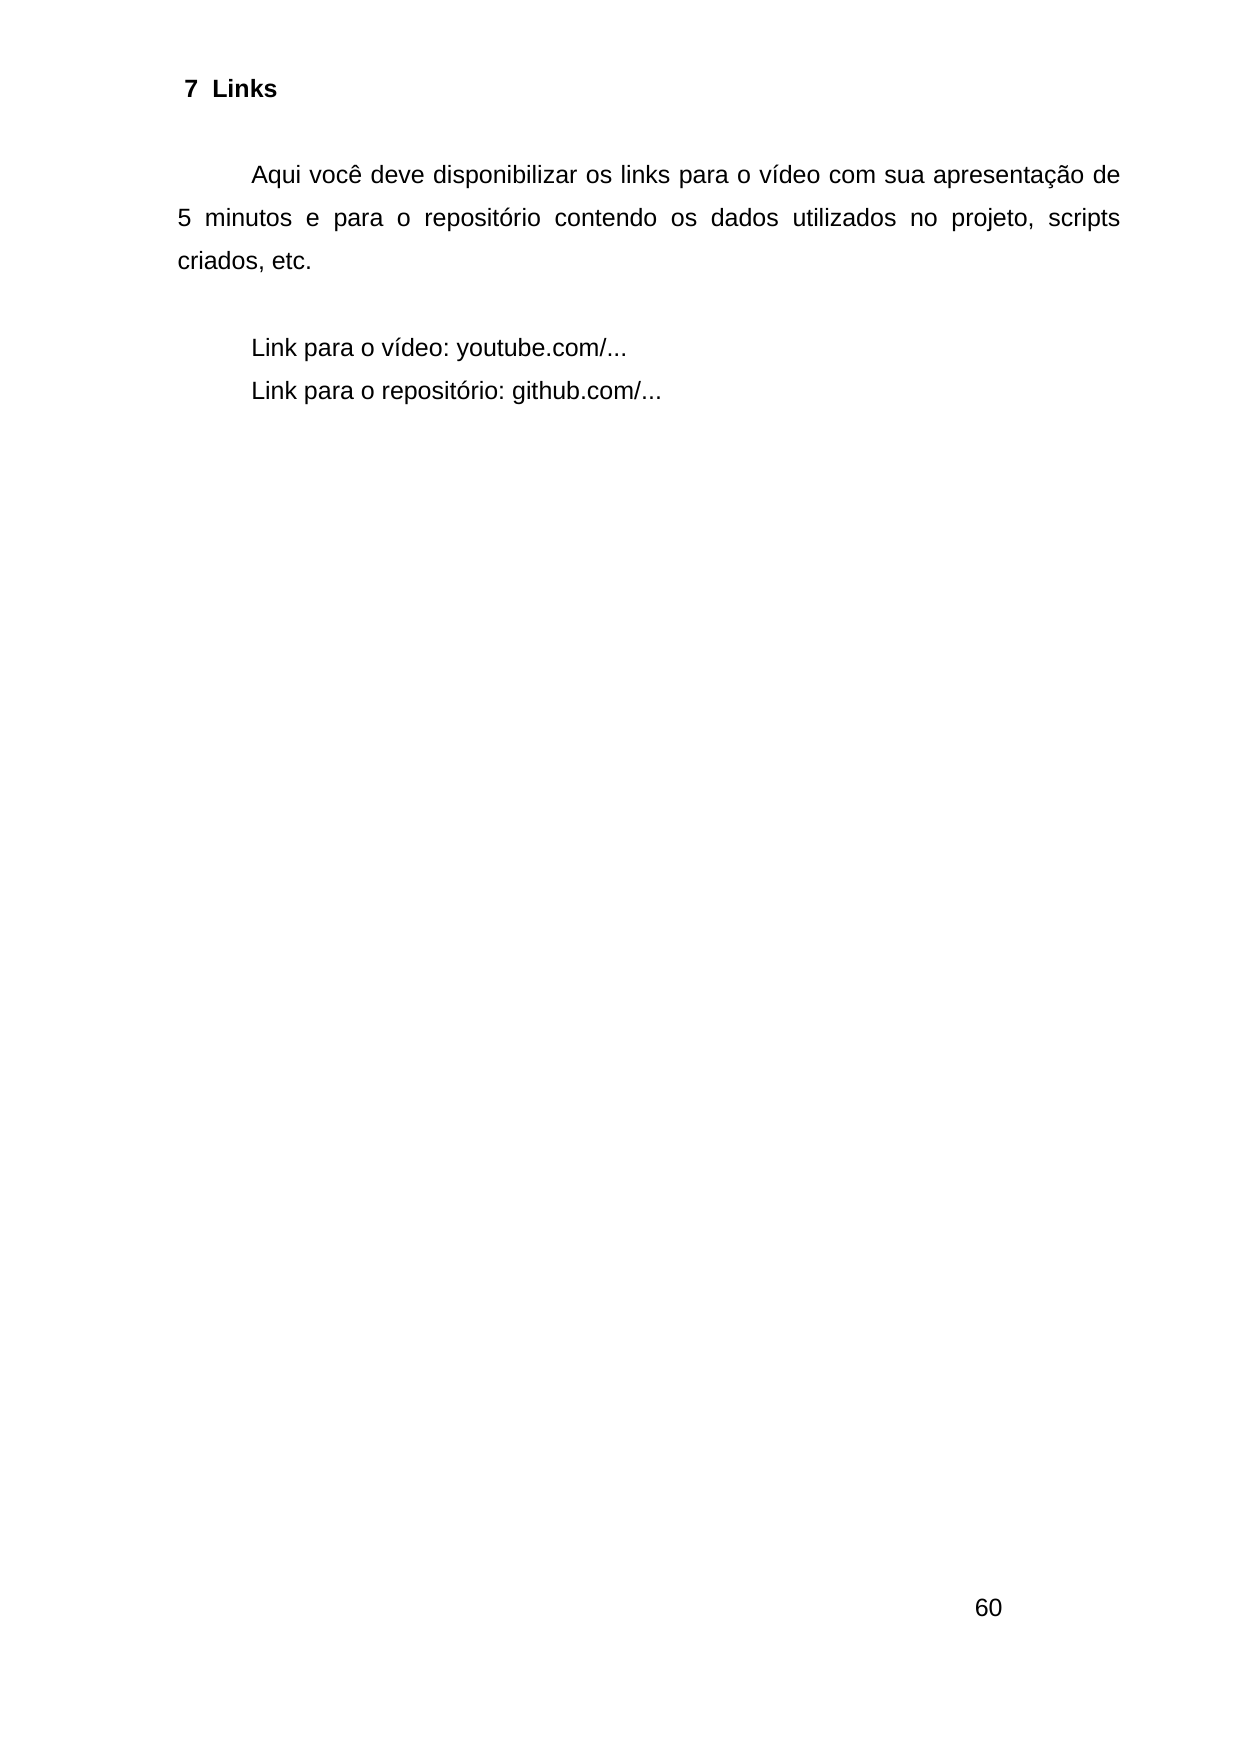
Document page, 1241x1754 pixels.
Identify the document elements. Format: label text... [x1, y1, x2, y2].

text Aqui você deve disponibilizar os links para o vídeo com sua apresentação de 5 minutos e para o repositório contendo os dados utilizados no projeto, scripts criados, etc. [177, 160, 1122, 275]
text Link para o vídeo: youtube.com/... [177, 333, 1122, 361]
text Link para o repositório: github.com/... [177, 376, 1122, 404]
subtitle Links [177, 74, 1122, 103]
